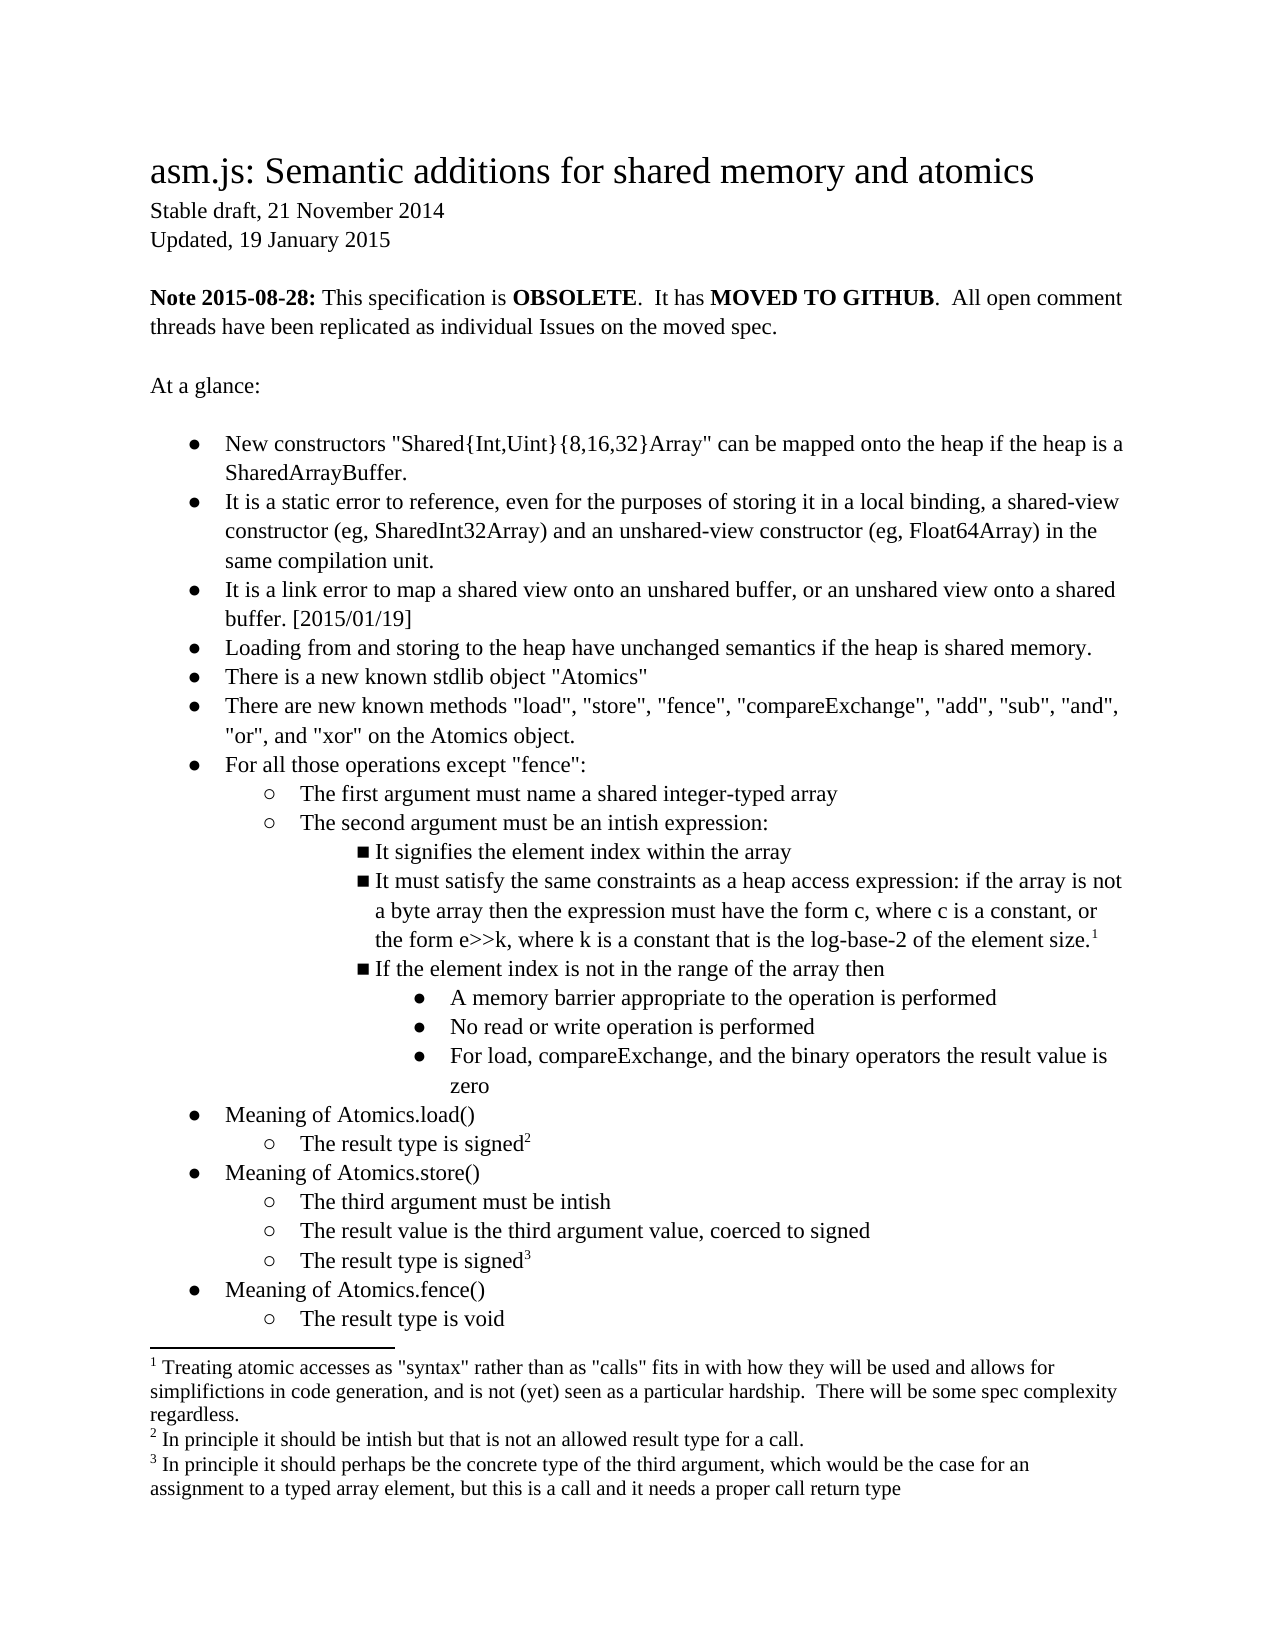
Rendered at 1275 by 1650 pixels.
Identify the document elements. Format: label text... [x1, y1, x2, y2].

title asm.js: Semantic additions for shared memory and atomics [150, 150, 1125, 192]
list The result type is void [262, 1306, 1125, 1331]
list For load, compareExchange, and the binary operators the result value is zero [412, 1043, 1125, 1098]
text Stable draft, 21 November 2014 [150, 198, 1125, 223]
list There are new known methods "load", "store", "fence", "compareExchange", "add", "sub", "and", "or", and "xor" on the Atomics object. [187, 693, 1125, 748]
text At a glance: [150, 373, 1125, 398]
list There is a new known stdlib object "Atomics" [187, 664, 1125, 690]
list In principle it should be intish but that is not an allowed result type for a call. [150, 1426, 1125, 1451]
list Meaning of Atomics.load() [187, 1102, 1125, 1127]
list The result type is signed [262, 1131, 1125, 1156]
list A memory barrier appropriate to the operation is performed [412, 985, 1125, 1011]
text Updated, 19 January 2015 [150, 227, 1125, 252]
list The second argument must be an intish expression: [262, 810, 1125, 836]
text Note 2015-08-28: This specification is OBSOLETE. It has MOVED TO GITHUB. All open comment threads have been replicated as individual Issues on the moved spec. [150, 285, 1125, 340]
list The third argument must be intish [262, 1189, 1125, 1215]
list It is a link error to map a shared view onto an unshared buffer, or an unshared view onto a shared buffer. [2015/01/19] [187, 577, 1125, 631]
list It must satisfy the same constraints as a heap access expression: if the array is not a byte array then the expression must have the form c, where c is a constant, or the form e>>k, where k is a constant that is the log-base-2 of the element size. [356, 868, 1125, 952]
list For all those operations except "fence": [187, 752, 1125, 777]
list The result value is the third argument value, coerced to signed [262, 1218, 1125, 1244]
list New constructors "Shared{Int,Uint}{8,16,32}Array" can be mapped onto the heap if the heap is a SharedArrayBuffer. [187, 431, 1125, 486]
list No read or write operation is performed [412, 1014, 1125, 1040]
list Meaning of Atomics.fence() [187, 1277, 1125, 1302]
list The first argument must name a shared integer-typed array [262, 781, 1125, 806]
list In principle it should perhaps be the concrete type of the third argument, which would be the case for an assignment to a typed array element, but this is a call and it needs a proper call return type [150, 1451, 1125, 1500]
list Loading from and storing to the heap have unchanged semantics if the heap is shared memory. [187, 635, 1125, 661]
list The result type is signed [262, 1248, 1125, 1273]
list Treating atomic accesses as "syntax" rather than as "calls" fits in with how they will be used and allows for simplifictions in code generation, and is not (yet) seen as a particular hardship. There will be some spec complexity regardless. [150, 1354, 1125, 1426]
list It signifies the element index within the array [356, 839, 1125, 865]
list If the element index is not in the range of the array then [356, 956, 1125, 981]
list It is a static error to reference, even for the purposes of storing it in a local binding, a shared-view constructor (eg, SharedInt32Array) and an unshared-view constructor (eg, Float64Array) in the same compilation unit. [187, 489, 1125, 573]
list Meaning of Atomics.store() [187, 1160, 1125, 1186]
